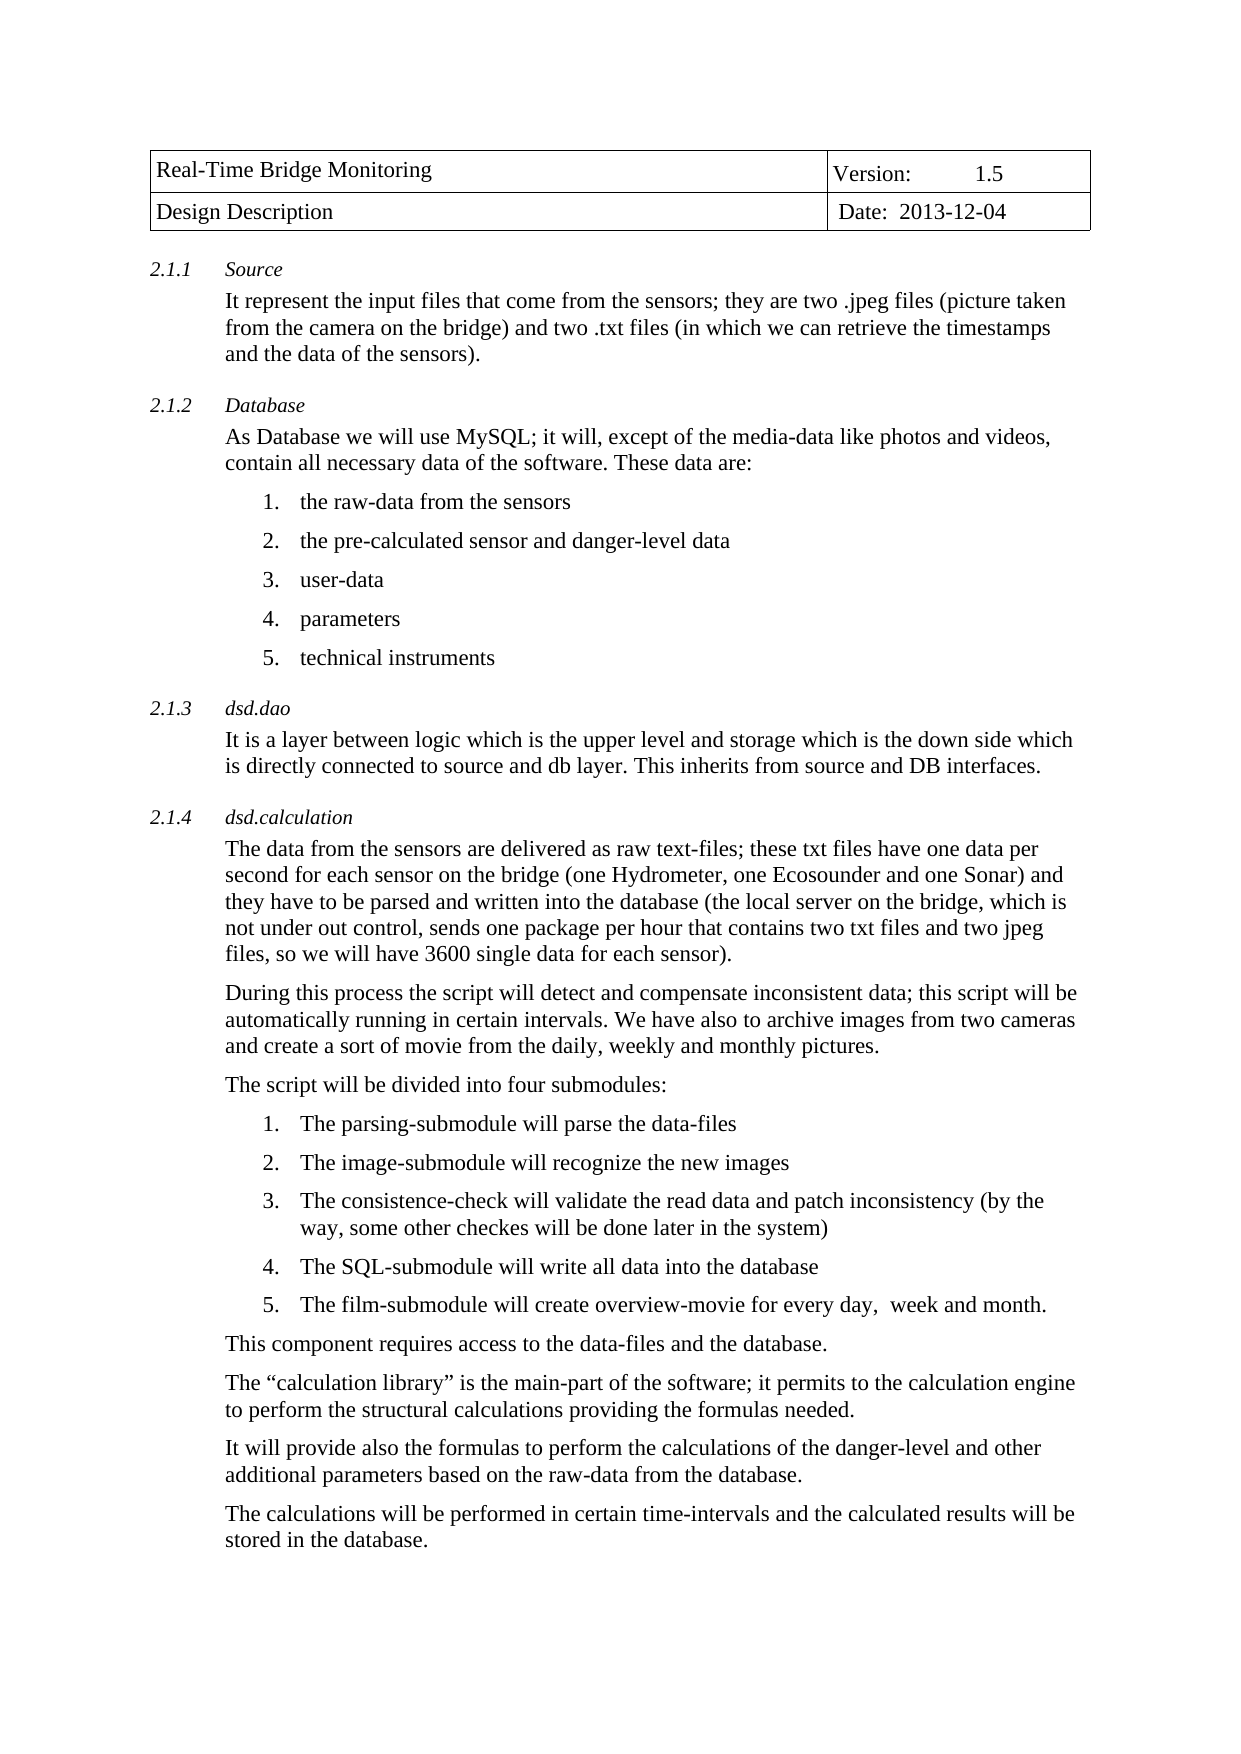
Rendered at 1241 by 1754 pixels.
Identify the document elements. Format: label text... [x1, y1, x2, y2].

list The parsing-submodule will parse the data-files [262, 1110, 1090, 1136]
text This component requires access to the data-files and the database. [225, 1330, 1090, 1357]
text During this process the script will detect and compensate inconsistent data; this script will be automatically running in certain intervals. We have also to archive images from two cameras and create a sort of movie from the daily, weekly and monthly pictures. [225, 979, 1090, 1058]
subtitle Source [150, 256, 1090, 281]
text The calculations will be performed in certain time-intervals and the calculated results will be stored in the database. [225, 1500, 1090, 1552]
text As Database we will use MySQL; it will, except of the media-data like photos and videos, contain all necessary data of the software. These data are: [225, 423, 1090, 476]
text The script will be divided into four submodules: [225, 1071, 1090, 1097]
text The “calculation library” is the main-part of the software; it permits to the calculation engine to perform the structural calculations providing the formulas needed. [225, 1369, 1090, 1422]
text It will provide also the formulas to perform the calculations of the danger-level and other additional parameters based on the raw-data from the database. [225, 1434, 1090, 1487]
subtitle dsd.dao [150, 695, 1090, 720]
list The image-submodule will recognize the new images [262, 1149, 1090, 1175]
subtitle Database [150, 392, 1090, 417]
list The consistence-check will validate the read data and patch inconsistency (by the way, some other checkes will be done later in the system) [262, 1187, 1090, 1240]
text It is a layer between logic which is the upper level and storage which is the down side which is directly connected to source and db layer. This inherits from source and DB interfaces. [225, 726, 1090, 779]
text The data from the sensors are delivered as raw text-files; these txt files have one data per second for each sensor on the bridge (one Hydrometer, one Ecosounder and one Sonar) and they have to be parsed and written into the database (the local server on the bridge, which is not under out control, sends one package per hour that contains two txt files and two jpeg files, so we will have 3600 single data for each sensor). [225, 835, 1090, 967]
list user-data [262, 566, 1090, 592]
text It represent the input files that come from the sensors; they are two .jpeg files (picture taken from the camera on the bridge) and two .txt files (in which we can retrieve the timestamps and the data of the sensors). [225, 288, 1090, 367]
list the pre-calculated sensor and danger-level data [262, 527, 1090, 553]
list The film-submodule will create overview-movie for every day, week and month. [262, 1292, 1090, 1318]
list technical instruments [262, 643, 1090, 670]
subtitle dsd.calculation [150, 804, 1090, 829]
list The SQL-submodule will write all data into the database [262, 1253, 1090, 1279]
list the raw-data from the sensors [262, 488, 1090, 514]
list parameters [262, 605, 1090, 631]
